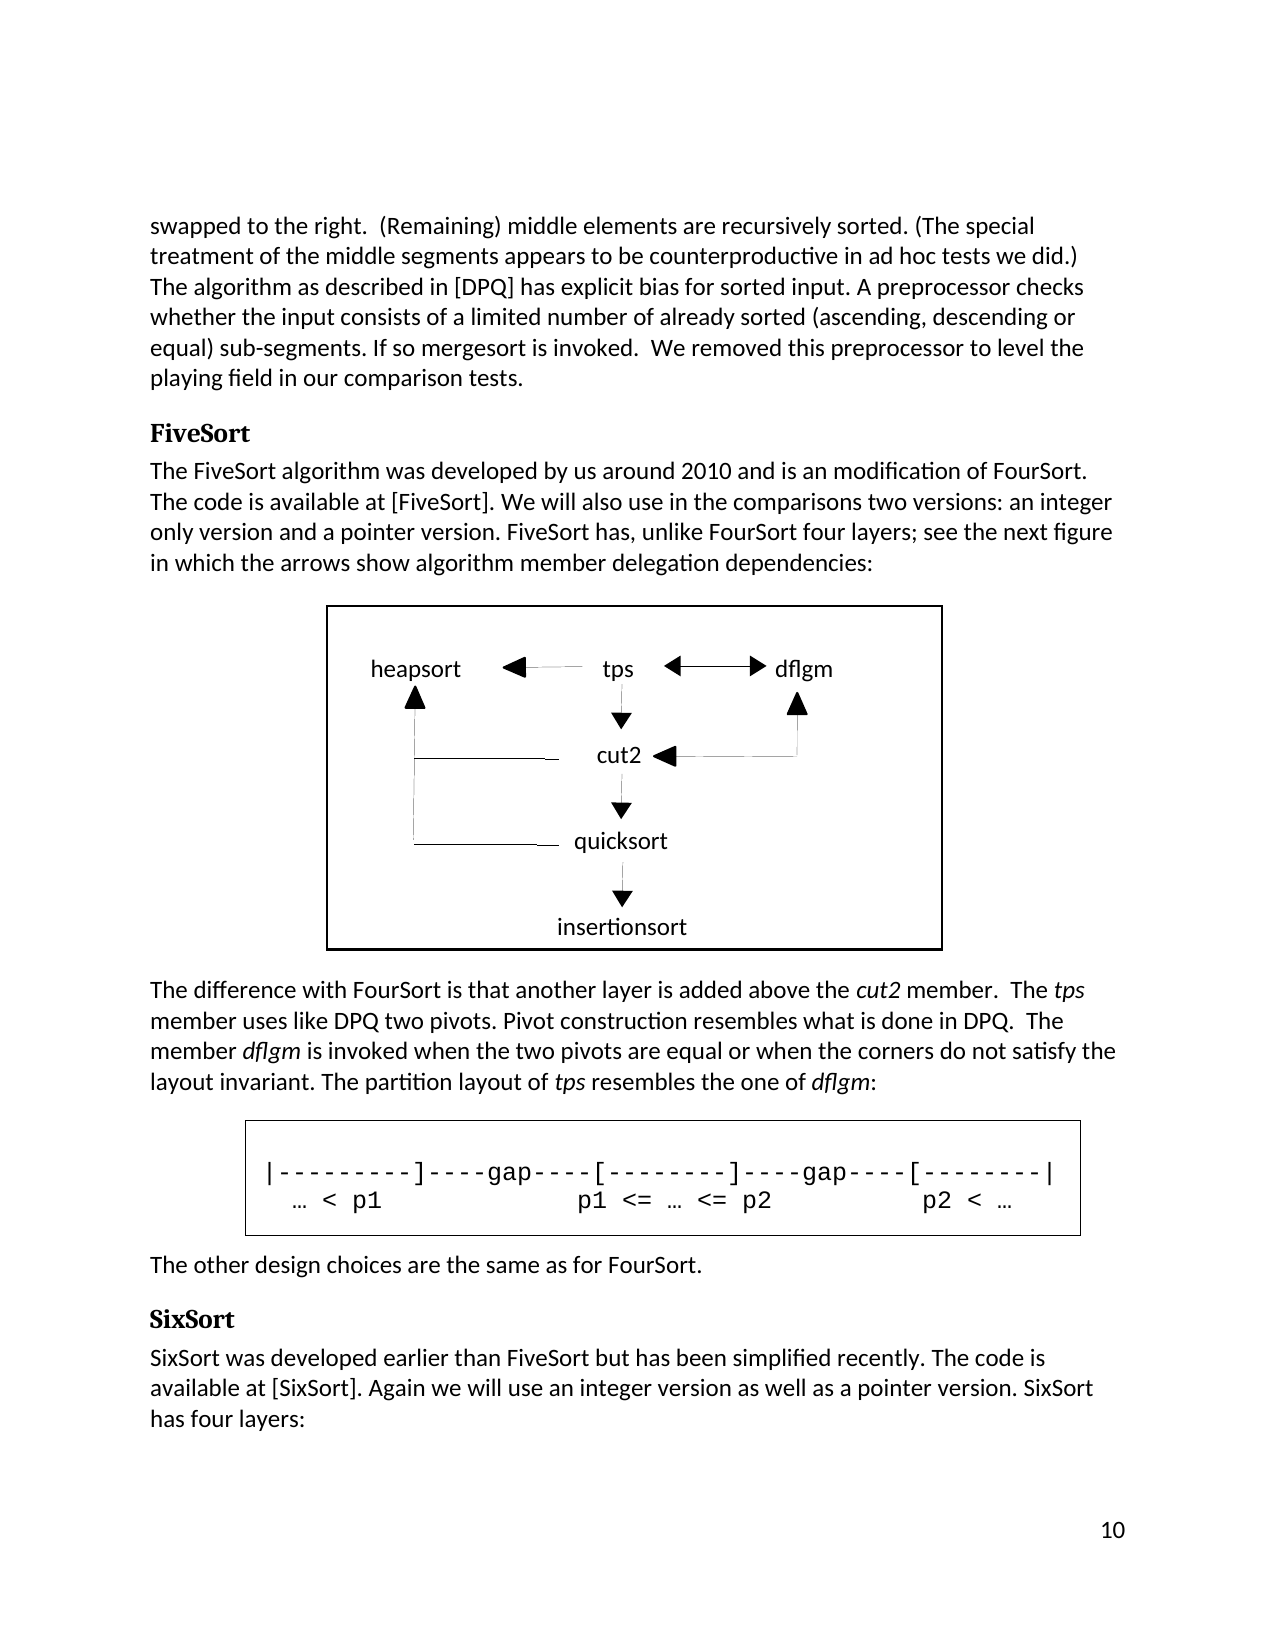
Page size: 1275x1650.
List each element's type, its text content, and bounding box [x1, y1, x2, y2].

text heapsort tps dflgm [331, 653, 938, 684]
text … < p1 p1 <= … <= p2 p2 < … [262, 1188, 1064, 1216]
text swapped to the right. (Remaining) middle elements are recursively sorted. (The special treatment of the middle segments appears to be counterproductive in ad hoc tests we did.) [150, 210, 1125, 271]
text The other design choices are the same as for FourSort. [150, 1249, 1125, 1279]
text [331, 739, 414, 770]
text quicksort [331, 825, 938, 856]
text insertionsort [331, 911, 938, 942]
text The difference with FourSort is that another layer is added above the cut2 member. The tps member uses like DPQ two pivots. Pivot construction resembles what is done in DPQ. The member dflgm is invoked when the two pivots are equal or when the corners do not satisfy the layout invariant. The partition layout of tps resembles the one of dflgm: [150, 974, 1125, 1096]
text cut2 [415, 739, 938, 770]
text |---------]----gap----[--------]----gap----[--------| [262, 1160, 1064, 1188]
subtitle SixSort [150, 1304, 1125, 1336]
text SixSort was developed earlier than FiveSort but has been simplified recently. The code is available at [SixSort]. Again we will use an integer version as well as a pointer version. SixSort has four layers: [150, 1342, 1125, 1433]
text The FiveSort algorithm was developed by us around 2010 and is an modification of FourSort. The code is available at [FiveSort]. We will also use in the comparisons two versions: an integer only version and a pointer version. FiveSort has, unlike FourSort four layers; see the next figure in which the arrows show algorithm member delegation dependencies: [150, 456, 1125, 578]
subtitle FiveSort [150, 418, 1125, 449]
text The algorithm as described in [DPQ] has explicit bias for sorted input. A preprocessor checks whether the input consists of a limited number of already sorted (ascending, descending or equal) sub-segments. If so mergesort is invoked. We removed this preprocessor to level the playing field in our comparison tests. [150, 271, 1125, 393]
